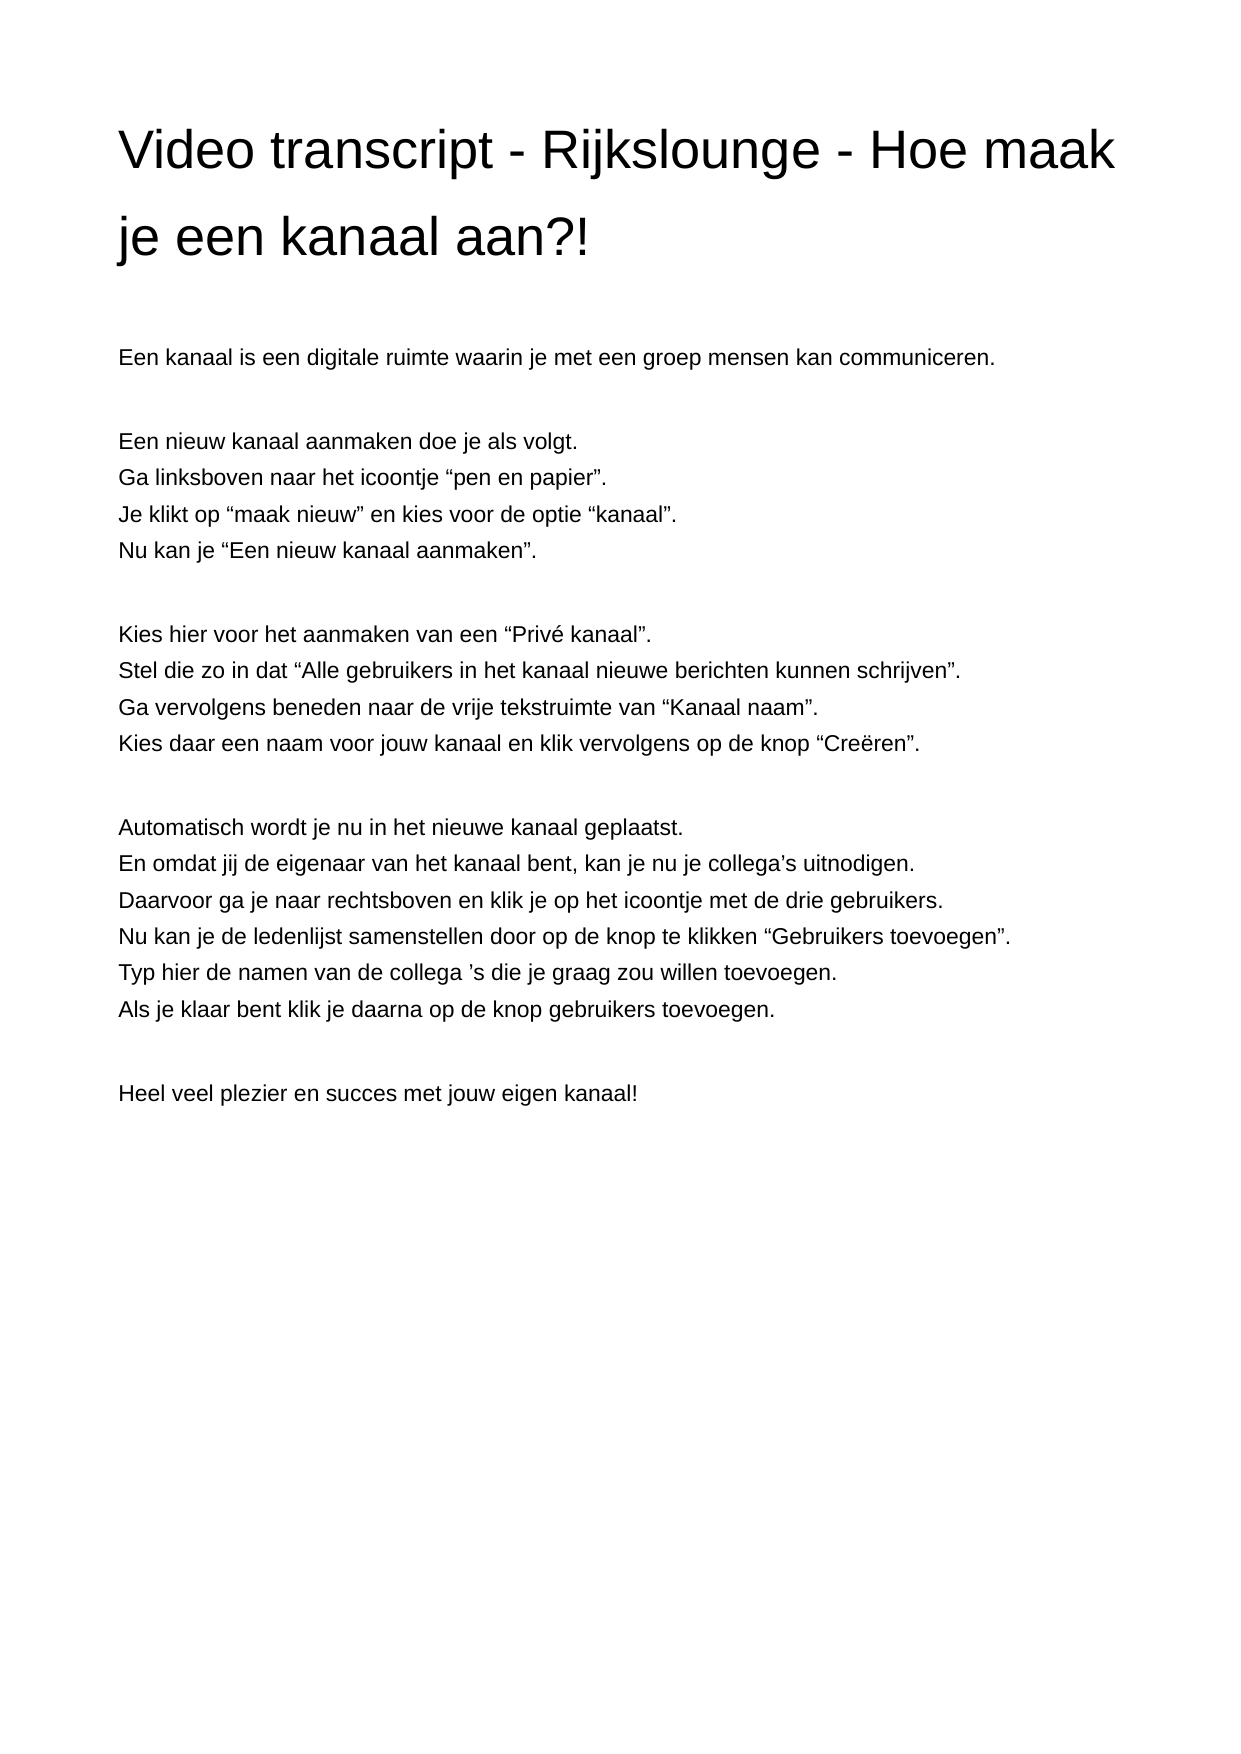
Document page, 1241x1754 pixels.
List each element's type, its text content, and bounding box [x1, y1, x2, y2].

text Heel veel plezier en succes met jouw eigen kanaal! [118, 1079, 1122, 1106]
text Kies hier voor het aanmaken van een “Privé kanaal”. [118, 621, 1122, 647]
text Ga vervolgens beneden naar de vrije tekstruimte van “Kanaal naam”. [118, 693, 1122, 720]
text Nu kan je “Een nieuw kanaal aanmaken”. [118, 537, 1122, 563]
text Nu kan je de ledenlijst samenstellen door op de knop te klikken “Gebruikers toevoegen”. [118, 923, 1122, 949]
text Daarvoor ga je naar rechtsboven en klik je op het icoontje met de drie gebruikers. [118, 887, 1122, 913]
text Kies daar een naam voor jouw kanaal en klik vervolgens op de knop “Creëren”. [118, 730, 1122, 756]
text Automatisch wordt je nu in het nieuwe kanaal geplaatst. [118, 814, 1122, 840]
text En omdat jij de eigenaar van het kanaal bent, kan je nu je collega’s uitnodigen. [118, 850, 1122, 877]
text Als je klaar bent klik je daarna op de knop gebruikers toevoegen. [118, 996, 1122, 1022]
text Een kanaal is een digitale ruimte waarin je met een groep mensen kan communiceren. [118, 344, 1122, 370]
text Je klikt op “maak nieuw” en kies voor de optie “kanaal”. [118, 501, 1122, 527]
text Stel die zo in dat “Alle gebruikers in het kanaal nieuwe berichten kunnen schrijven”. [118, 657, 1122, 683]
text Ga linksboven naar het icoontje “pen en papier”. [118, 464, 1122, 491]
text Video transcript - Rijkslounge - Hoe maak je een kanaal aan?! [118, 118, 1122, 266]
text Een nieuw kanaal aanmaken doe je als volgt. [118, 428, 1122, 454]
text Typ hier de namen van de collega ’s die je graag zou willen toevoegen. [118, 959, 1122, 986]
